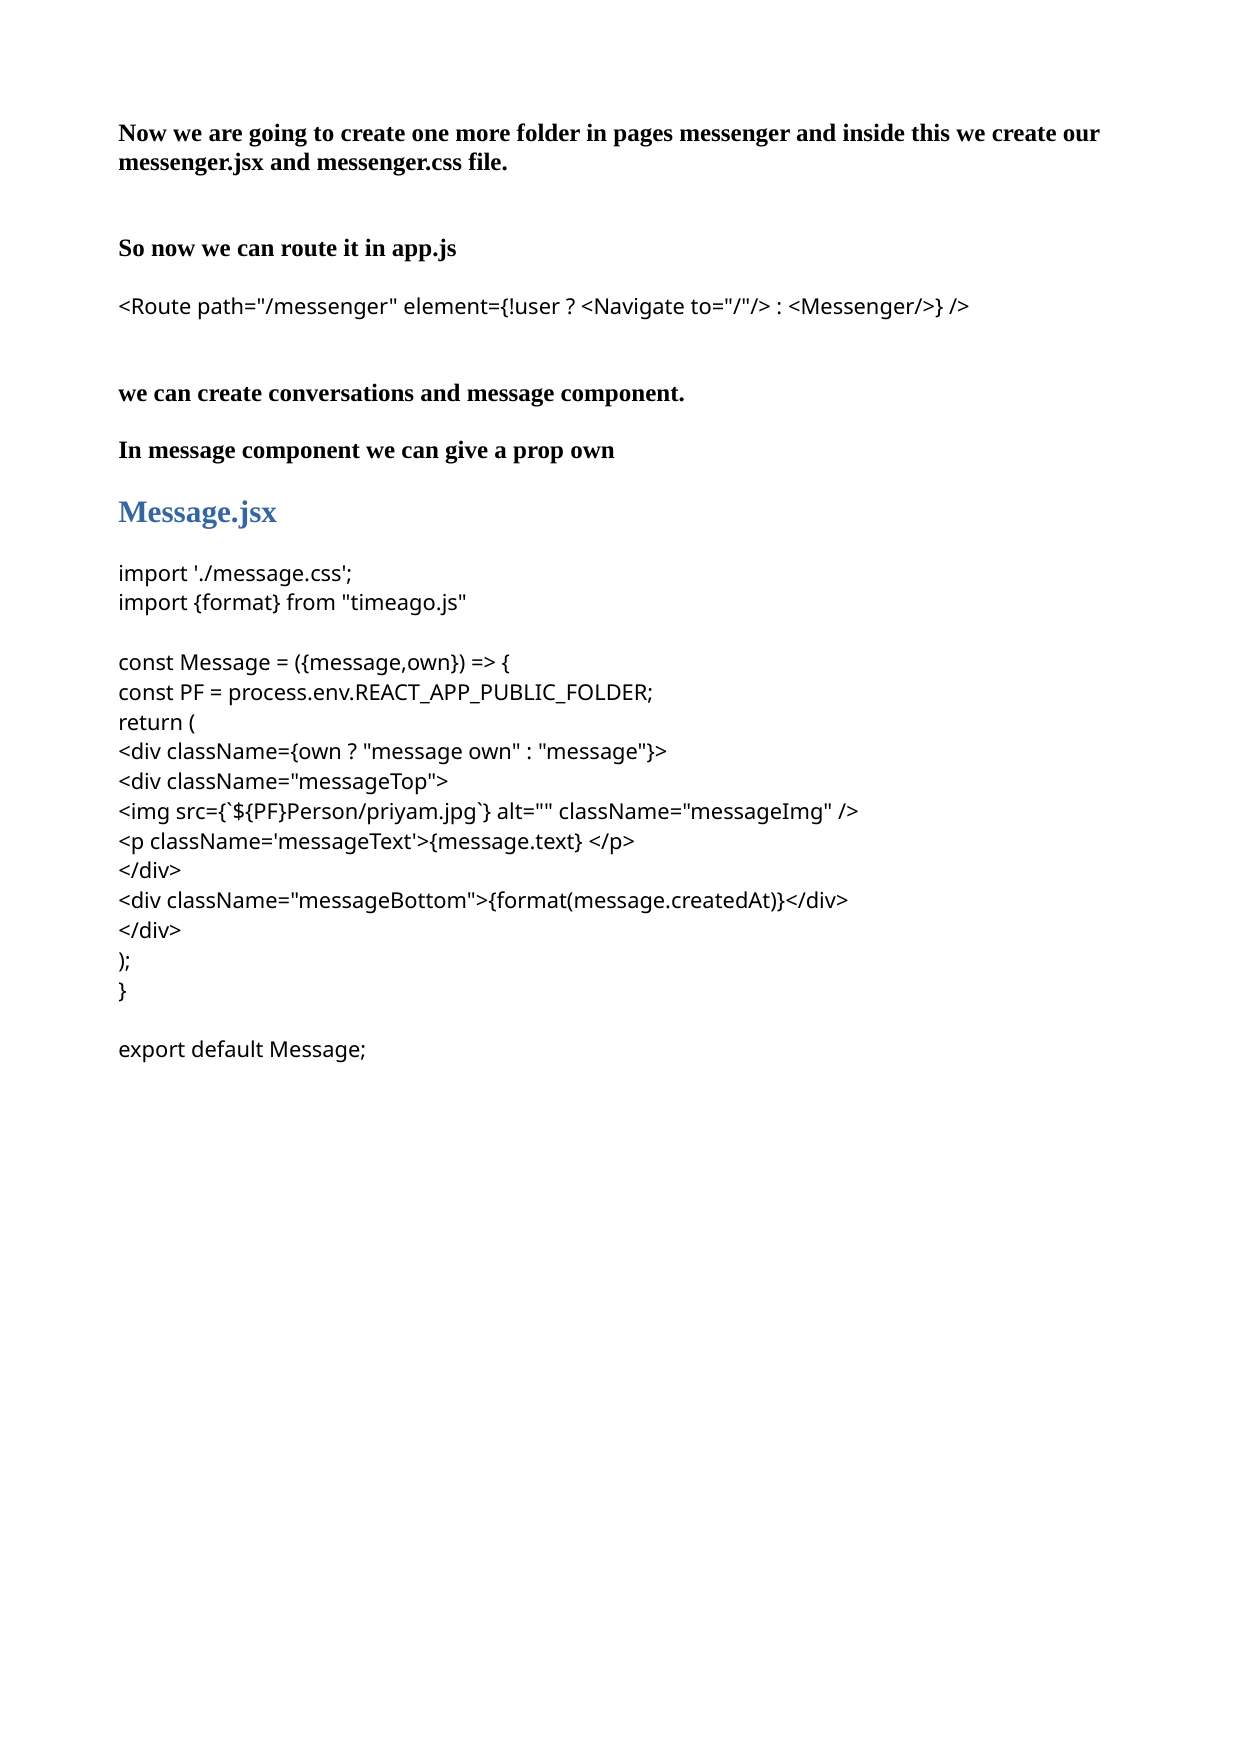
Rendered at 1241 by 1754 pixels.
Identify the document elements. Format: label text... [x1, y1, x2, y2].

text <Route path="/messenger" element={!user ? <Navigate to="/"/> : <Messenger/>} /> [118, 291, 1122, 320]
text import {format} from "timeago.js" [118, 587, 1122, 617]
text <div className="messageBottom">{format(message.createdAt)}</div> [118, 885, 1122, 915]
text <p className='messageText'>{message.text} </p> [118, 826, 1122, 855]
text Now we are going to create one more folder in pages messenger and inside this we create our messenger.jsx and messenger.css file. [118, 118, 1122, 176]
text <div className={own ? "message own" : "message"}> [118, 736, 1122, 766]
text } [118, 974, 1122, 1004]
text Message.jsx [118, 493, 1122, 529]
text const PF = process.env.REACT_APP_PUBLIC_FOLDER; [118, 677, 1122, 706]
text export default Message; [118, 1034, 1122, 1064]
text const Message = ({message,own}) => { [118, 647, 1122, 677]
text <div className="messageTop"> [118, 766, 1122, 796]
text So now we can route it in app.js [118, 233, 1122, 262]
text </div> [118, 855, 1122, 885]
text In message component we can give a prop own [118, 435, 1122, 464]
text <img src={`${PF}Person/priyam.jpg`} alt="" className="messageImg" /> [118, 796, 1122, 826]
text return ( [118, 706, 1122, 736]
text import './message.css'; [118, 558, 1122, 587]
text ); [118, 945, 1122, 974]
text we can create conversations and message component. [118, 378, 1122, 407]
text </div> [118, 915, 1122, 945]
